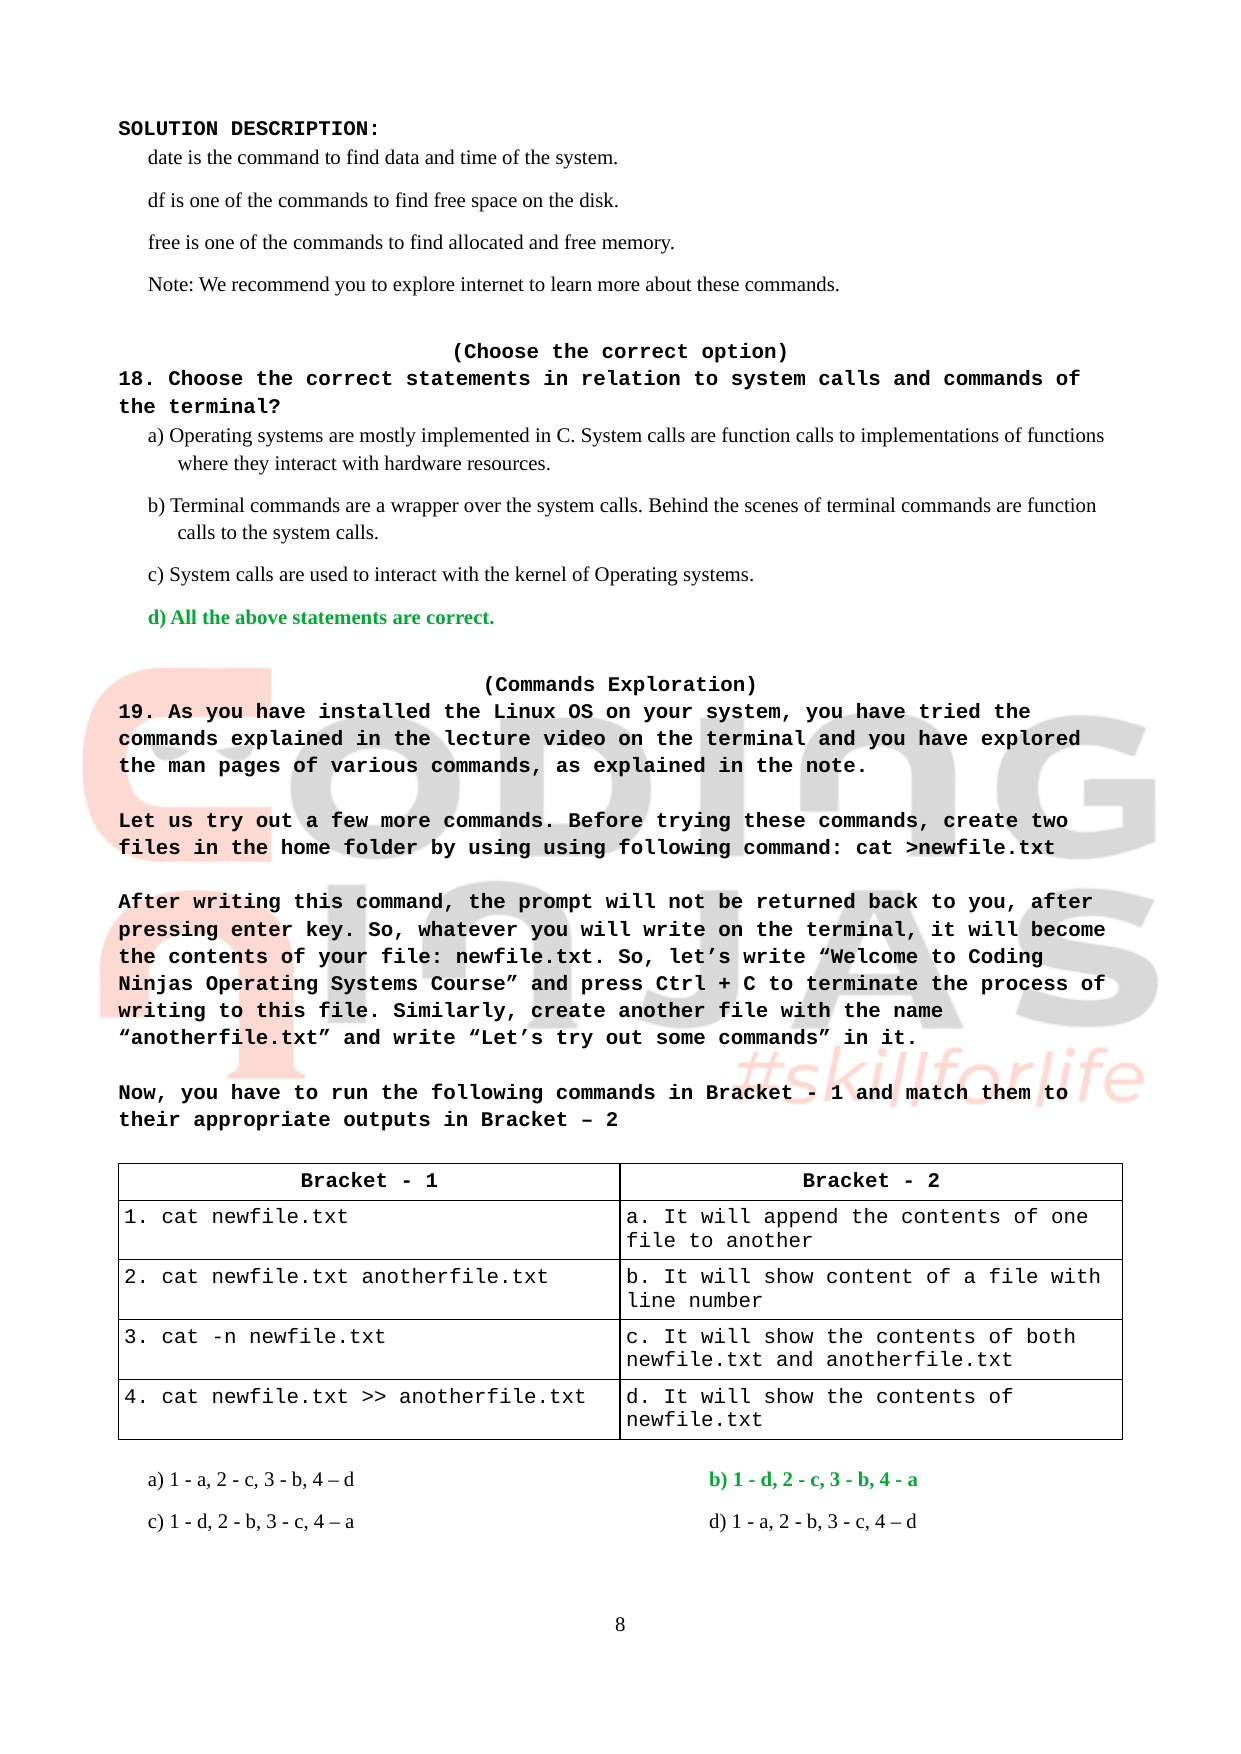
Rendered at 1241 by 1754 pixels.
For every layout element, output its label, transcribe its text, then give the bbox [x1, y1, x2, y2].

text a) Operating systems are mostly implemented in C. System calls are function calls to implementations of functions where they interact with hardware resources. [148, 423, 1122, 474]
text After writing this command, the prompt will not be returned back to you, after pressing enter key. So, whatever you will write on the terminal, it will become the contents of your file: newfile.txt. So, let’s write “Welcome to Coding Ninjas Operating Systems Course” and press Ctrl + C to terminate the process of writing to this file. Similarly, create another file with the name “anotherfile.txt” and write “Let’s try out some commands” in it. [118, 891, 1122, 1051]
text d) All the above statements are correct. [148, 604, 1122, 629]
text Now, you have to run the following commands in Bracket - 1 and match them to their appropriate outputs in Bracket – 2 [118, 1082, 1122, 1133]
table_header Bracket - 1 [119, 1164, 619, 1199]
text 18. Choose the correct statements in relation to system calls and commands of the terminal? [118, 368, 1122, 419]
table_header Bracket - 2 [621, 1164, 1122, 1199]
text date is the command to find data and time of the system. [118, 145, 1122, 169]
table_cell 4. cat newfile.txt >> anotherfile.txt [119, 1380, 619, 1439]
text 19. As you have installed the Linux OS on your system, you have tried the commands explained in the lecture video on the terminal and you have explored the man pages of various commands, as explained in the note. [118, 701, 1122, 779]
table_cell a. It will append the contents of one file to another [621, 1201, 1122, 1259]
text c) System calls are used to interact with the kernel of Operating systems. [148, 562, 1122, 586]
text (Commands Exploration) [118, 674, 1122, 698]
table_cell b. It will show content of a file with line number [621, 1260, 1122, 1319]
text df is one of the commands to find free space on the disk. [118, 187, 1122, 212]
text Note: We recommend you to explore internet to learn more about these commands. [118, 272, 1122, 296]
table_cell c. It will show the contents of both newfile.txt and anotherfile.txt [621, 1320, 1122, 1379]
table_cell 3. cat -n newfile.txt [119, 1320, 619, 1379]
text SOLUTION DESCRIPTION: [118, 118, 1122, 142]
table_cell d. It will show the contents of newfile.txt [621, 1380, 1122, 1439]
text b) Terminal commands are a wrapper over the system calls. Behind the scenes of terminal commands are function calls to the system calls. [148, 493, 1122, 544]
text Let us try out a few more commands. Before trying these commands, create two files in the home folder by using using following command: cat >newfile.txt [118, 810, 1122, 861]
table_cell 2. cat newfile.txt anotherfile.txt [119, 1260, 619, 1319]
table_cell 1. cat newfile.txt [119, 1201, 619, 1259]
text (Choose the correct option) [118, 341, 1122, 365]
text a) 1 - a, 2 - c, 3 - b, 4 – d b) 1 - d, 2 - c, 3 - b, 4 - a [148, 1467, 1122, 1491]
text c) 1 - d, 2 - b, 3 - c, 4 – a d) 1 - a, 2 - b, 3 - c, 4 – d [148, 1509, 1122, 1533]
text free is one of the commands to find allocated and free memory. [118, 230, 1122, 254]
